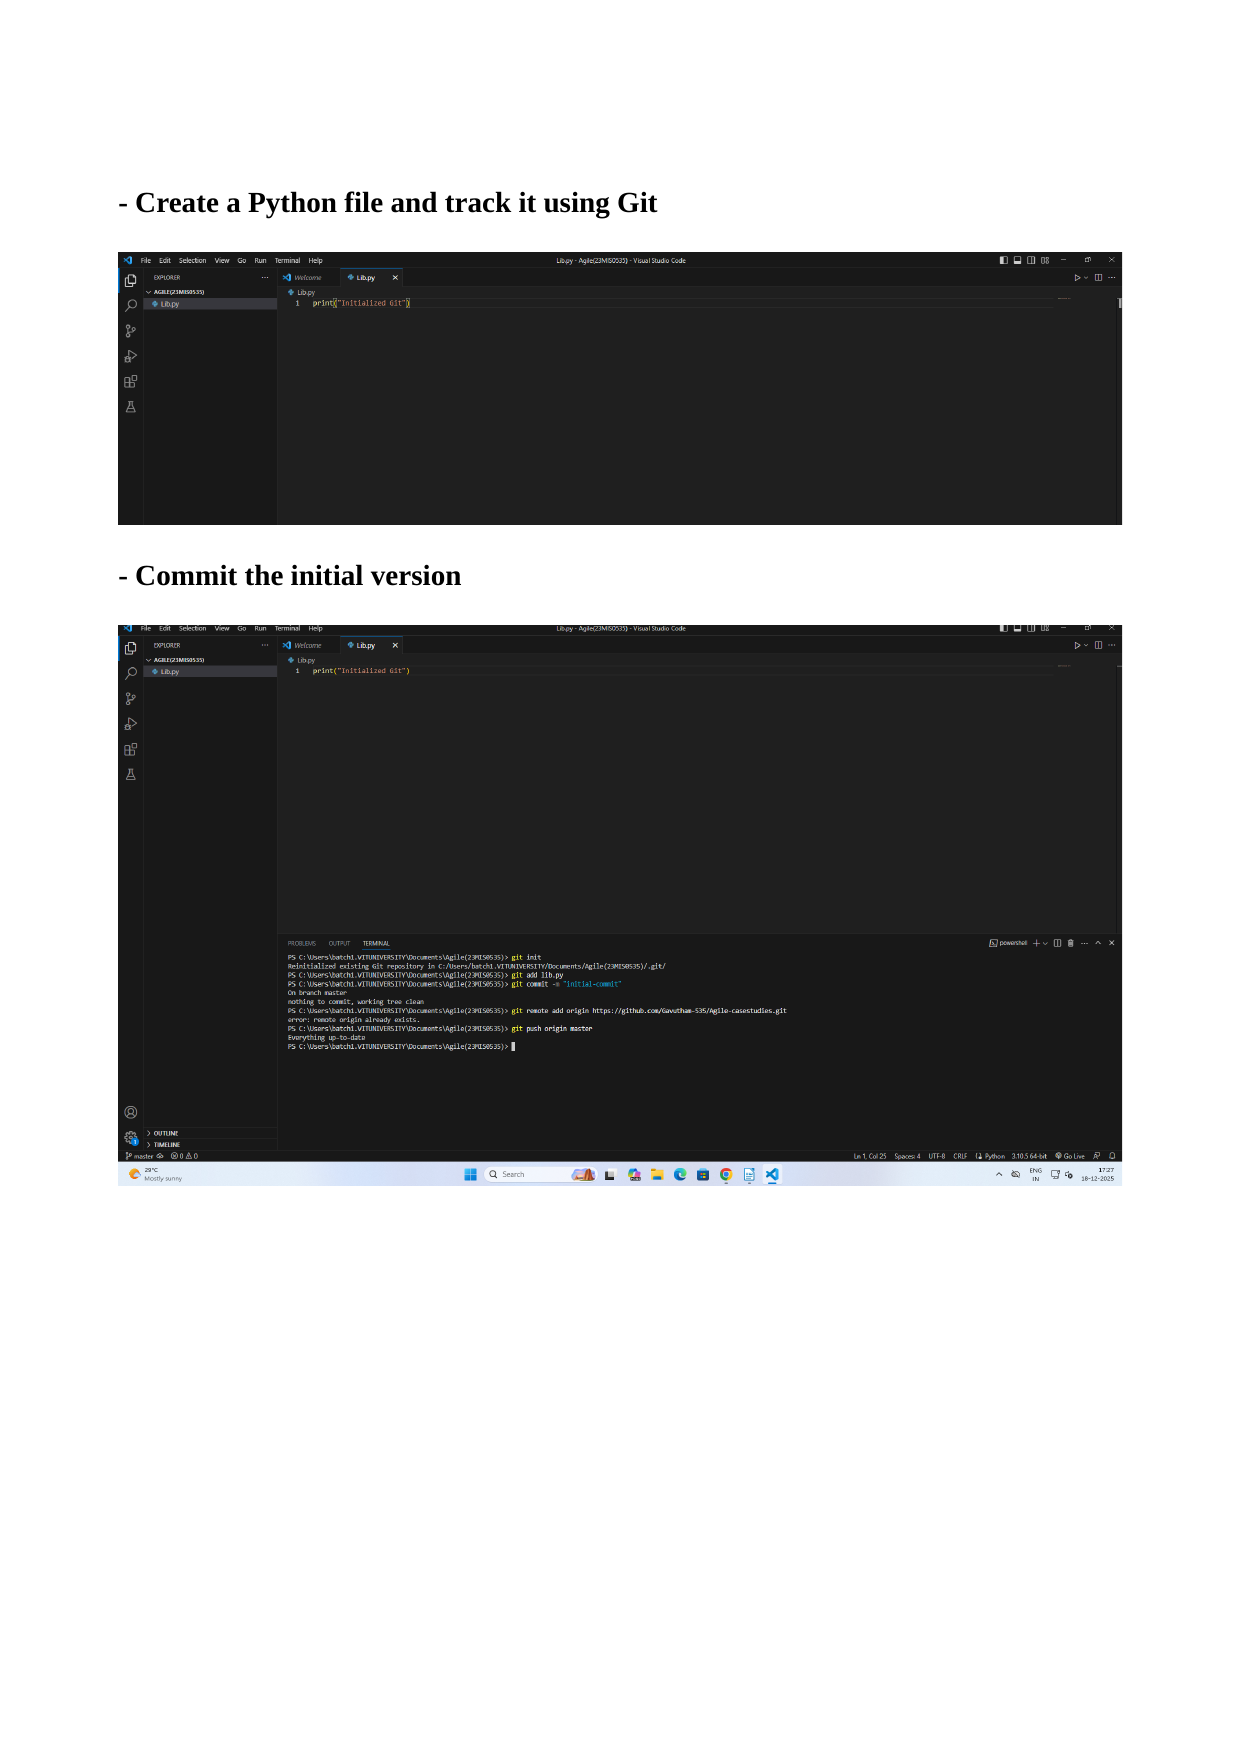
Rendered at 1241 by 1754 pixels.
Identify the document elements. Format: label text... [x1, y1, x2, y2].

picture [118, 625, 1123, 1186]
picture [118, 252, 1123, 525]
text - Create a Python file and track it using Git [118, 185, 1122, 219]
text - Commit the initial version [118, 558, 1122, 591]
